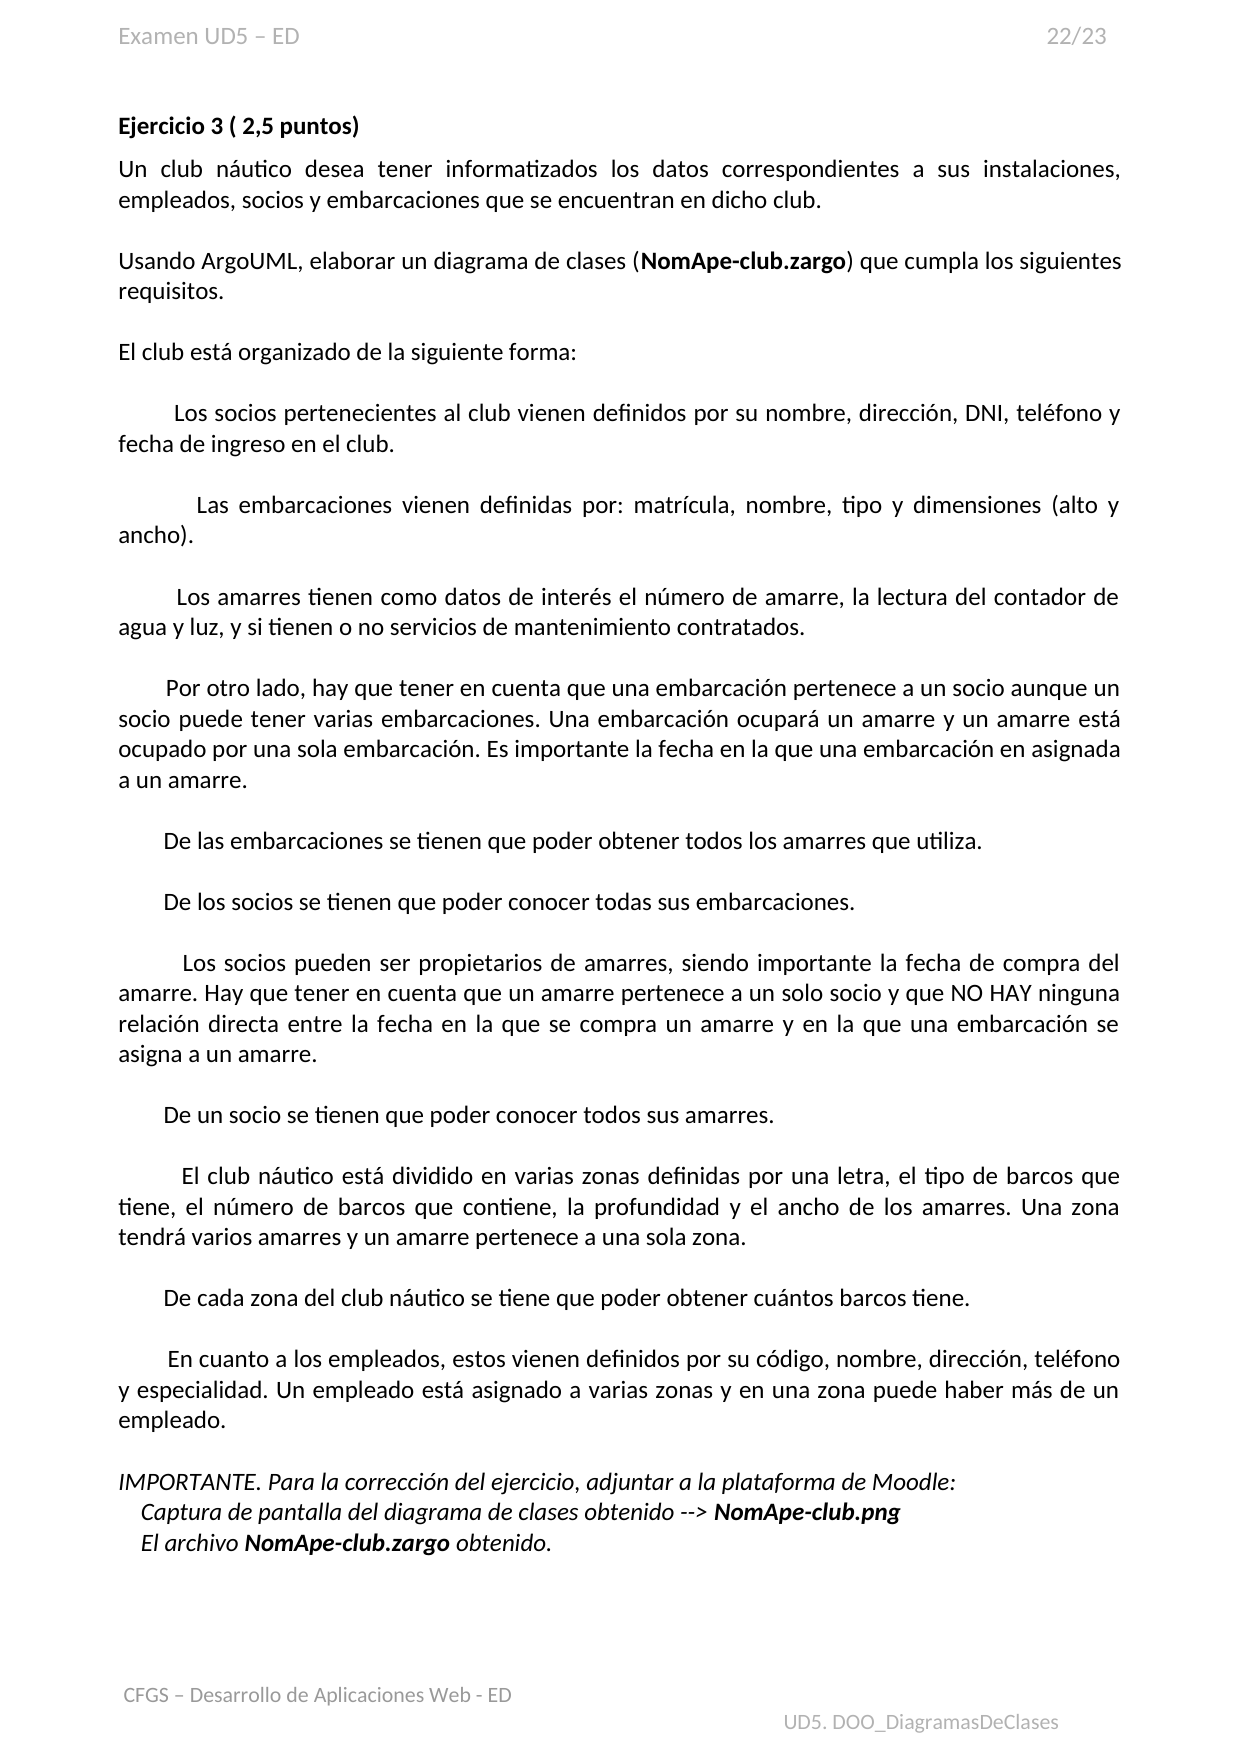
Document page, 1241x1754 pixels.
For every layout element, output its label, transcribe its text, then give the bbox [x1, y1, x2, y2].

text Los amarres tienen como datos de interés el número de amarre, la lectura del contador de agua y luz, y si tienen o no servicios de mantenimiento contratados. [118, 581, 1122, 642]
text El archivo NomApe-club.zargo obtenido. [118, 1527, 1122, 1557]
text De las embarcaciones se tienen que poder obtener todos los amarres que utiliza. [118, 825, 1122, 855]
text Un club náutico desea tener informatizados los datos correspondientes a sus instalaciones, empleados, socios y embarcaciones que se encuentran en dicho club. [118, 153, 1122, 214]
text Por otro lado, hay que tener en cuenta que una embarcación pertenece a un socio aunque un socio puede tener varias embarcaciones. Una embarcación ocupará un amarre y un amarre está ocupado por una sola embarcación. Es importante la fecha en la que una embarcación en asignada a un amarre. [118, 672, 1122, 794]
text De los socios se tienen que poder conocer todas sus embarcaciones. [118, 886, 1122, 916]
text Las embarcaciones vienen definidas por: matrícula, nombre, tipo y dimensiones (alto y ancho). [118, 489, 1122, 550]
text Usando ArgoUML, elaborar un diagrama de clases (NomApe-club.zargo) que cumpla los siguientes requisitos. [118, 245, 1122, 306]
subtitle Ejercicio 3 ( 2,5 puntos) [118, 110, 1122, 141]
text Los socios pertenecientes al club vienen definidos por su nombre, dirección, DNI, teléfono y fecha de ingreso en el club. [118, 397, 1122, 458]
text En cuanto a los empleados, estos vienen definidos por su código, nombre, dirección, teléfono y especialidad. Un empleado está asignado a varias zonas y en una zona puede haber más de un empleado. [118, 1344, 1122, 1435]
text El club está organizado de la siguiente forma: [118, 336, 1122, 367]
text Captura de pantalla del diagrama de clases obtenido --> NomApe-club.png [118, 1496, 1122, 1527]
text IMPORTANTE. Para la corrección del ejercicio, adjuntar a la plataforma de Moodle: [118, 1466, 1122, 1496]
text Los socios pueden ser propietarios de amarres, siendo importante la fecha de compra del amarre. Hay que tener en cuenta que un amarre pertenece a un solo socio y que NO HAY ninguna relación directa entre la fecha en la que se compra un amarre y en la que una embarcación se asigna a un amarre. [118, 947, 1122, 1069]
text De un socio se tienen que poder conocer todos sus amarres. [118, 1099, 1122, 1130]
text De cada zona del club náutico se tiene que poder obtener cuántos barcos tiene. [118, 1283, 1122, 1313]
text El club náutico está dividido en varias zonas definidas por una letra, el tipo de barcos que tiene, el número de barcos que contiene, la profundidad y el ancho de los amarres. Una zona tendrá varios amarres y un amarre pertenece a una sola zona. [118, 1161, 1122, 1252]
